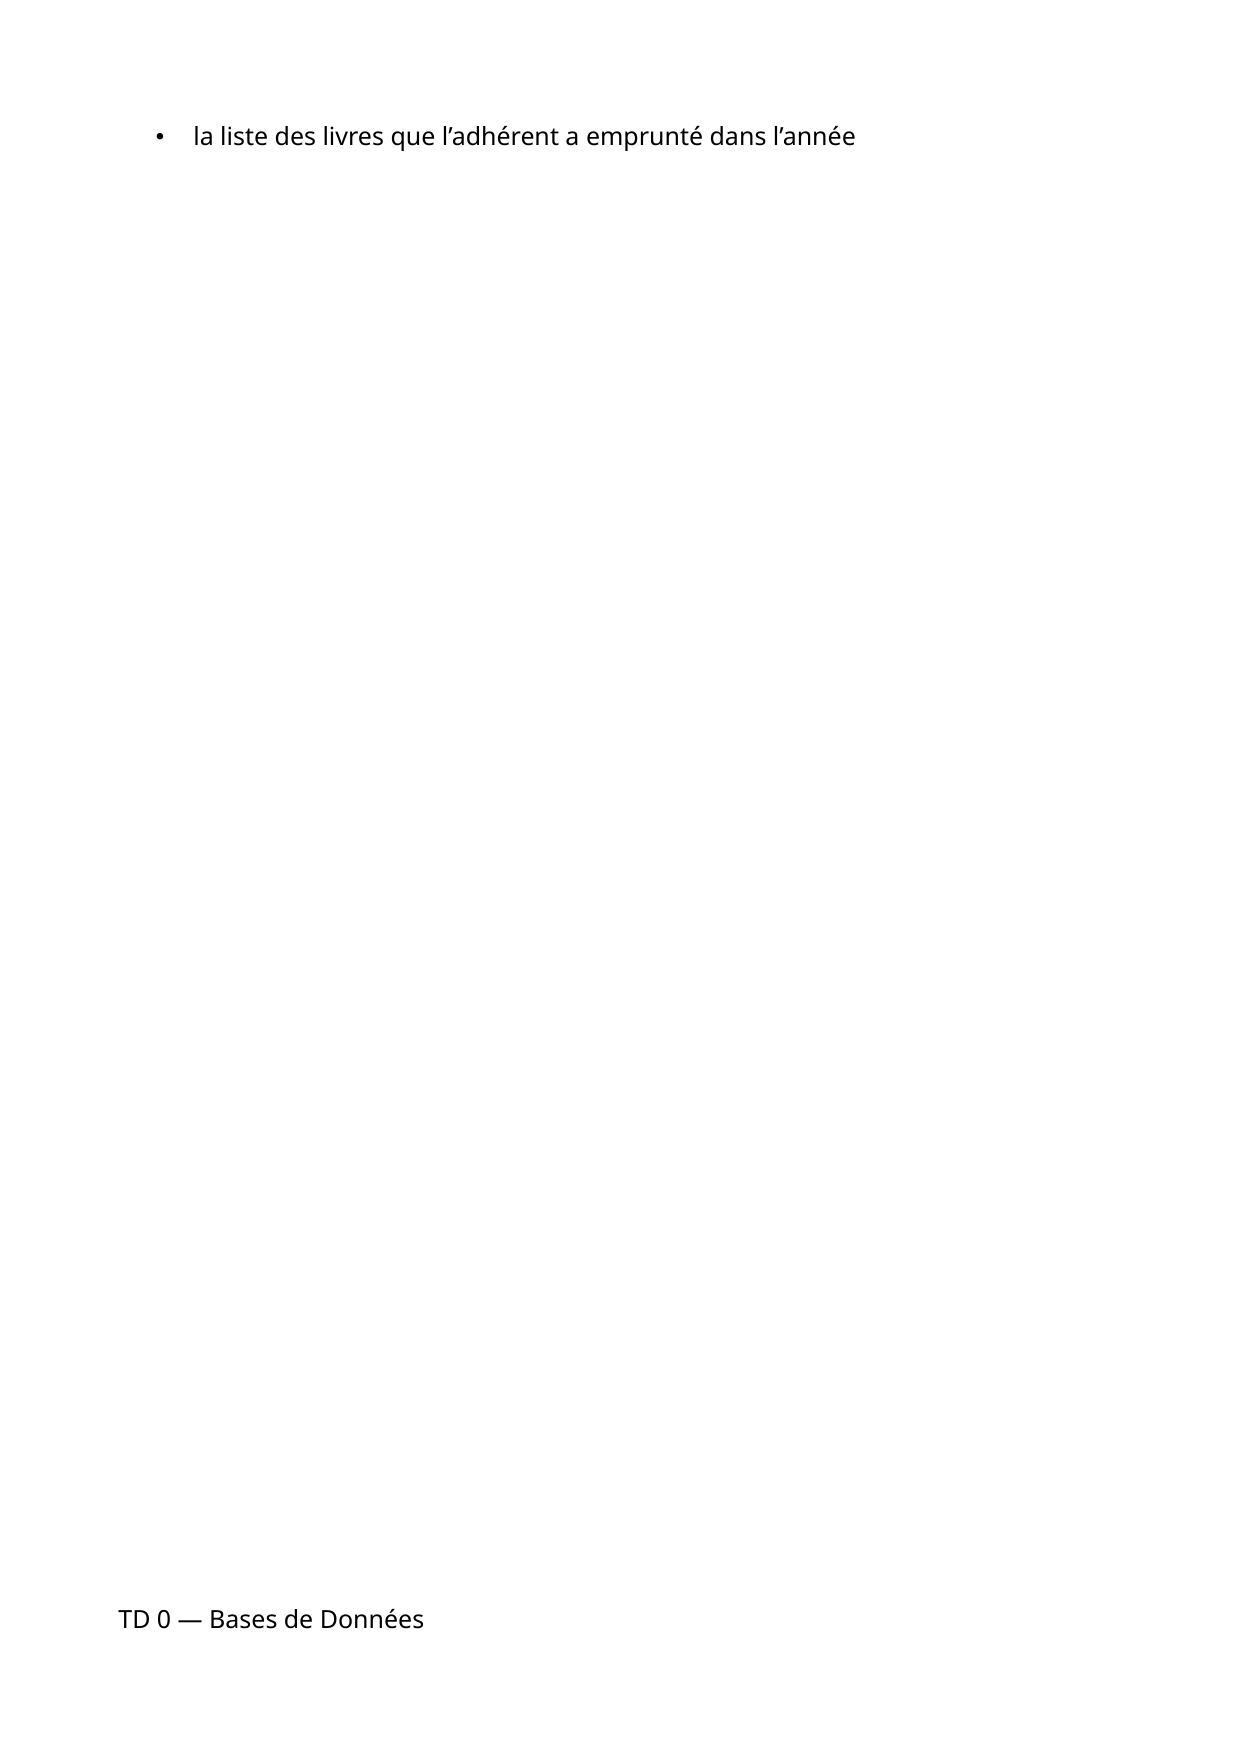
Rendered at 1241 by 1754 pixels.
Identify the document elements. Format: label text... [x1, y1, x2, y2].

list la liste des livres que l’adhérent a emprunté dans l’année [156, 118, 1122, 152]
